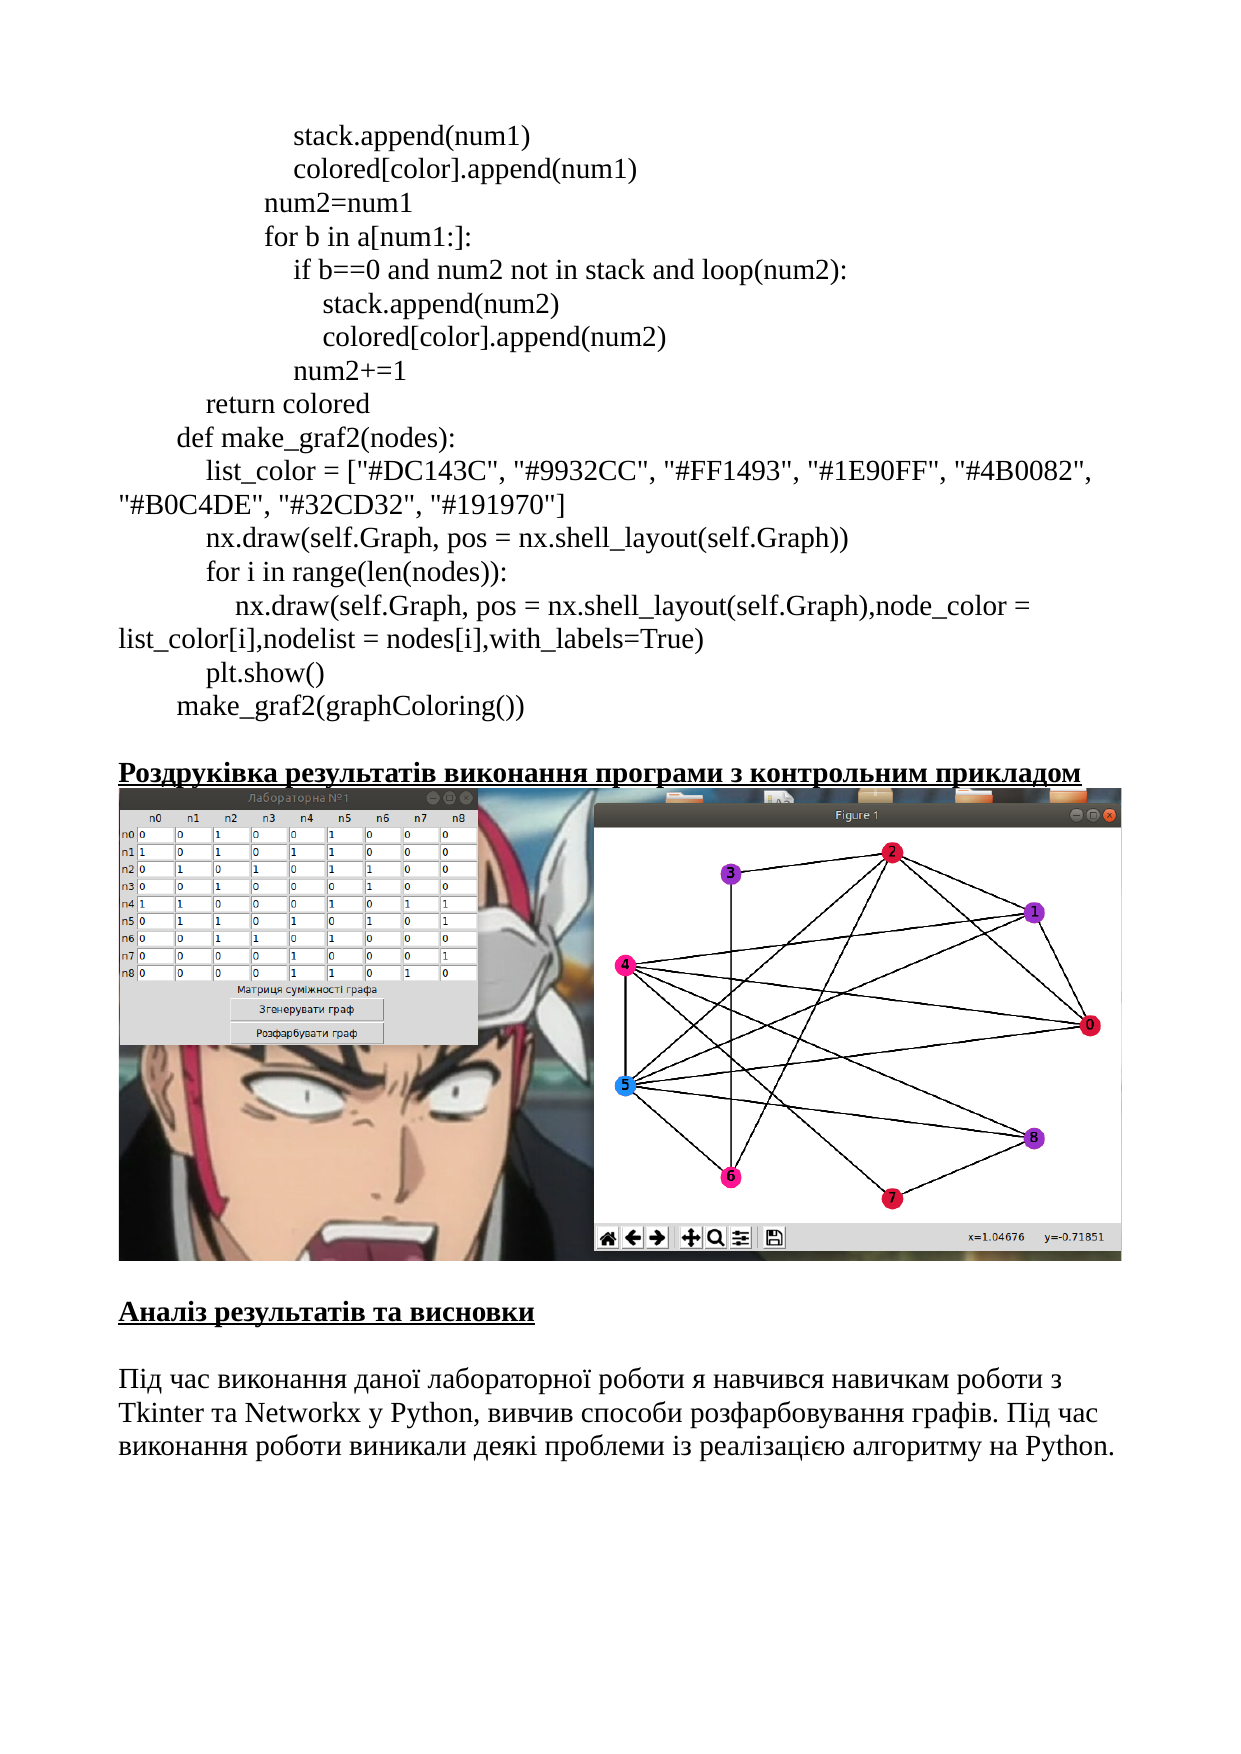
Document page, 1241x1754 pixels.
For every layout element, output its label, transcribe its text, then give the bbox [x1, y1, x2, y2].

text colored[color].append(num1) [118, 152, 1122, 185]
text Роздруківка результатів виконання програми з контрольним прикладом [118, 755, 1122, 788]
text return colored [118, 386, 1122, 420]
text nx.draw(self.Graph, pos = nx.shell_layout(self.Graph)) [118, 521, 1122, 554]
text plt.show() [118, 655, 1122, 688]
text make_graf2(graphColoring()) [118, 688, 1122, 722]
text Під час виконання даної лабораторної роботи я навчився навичкам роботи з Tkinter та Networkx у Python, вивчив способи розфарбовування графів. Під час виконання роботи виникали деякі проблеми із реалізацією алгоритму на Python. [118, 1361, 1122, 1462]
text colored[color].append(num2) [118, 319, 1122, 353]
text Аналіз результатів та висновки [118, 1294, 1122, 1328]
text stack.append(num2) [118, 286, 1122, 319]
text for b in a[num1:]: [118, 219, 1122, 252]
text num2+=1 [118, 353, 1122, 386]
text num2=num1 [118, 185, 1122, 219]
picture [118, 788, 1122, 1261]
text list_color = ["#DC143C", "#9932CC", "#FF1493", "#1E90FF", "#4B0082", "#B0C4DE", "#32CD32", "#191970"] [118, 453, 1122, 521]
text def make_graf2(nodes): [118, 420, 1122, 453]
text for i in range(len(nodes)): [118, 554, 1122, 588]
text nx.draw(self.Graph, pos = nx.shell_layout(self.Graph),node_color = list_color[i],nodelist = nodes[i],with_labels=True) [118, 588, 1122, 655]
text stack.append(num1) [118, 118, 1122, 152]
text if b==0 and num2 not in stack and loop(num2): [118, 252, 1122, 286]
